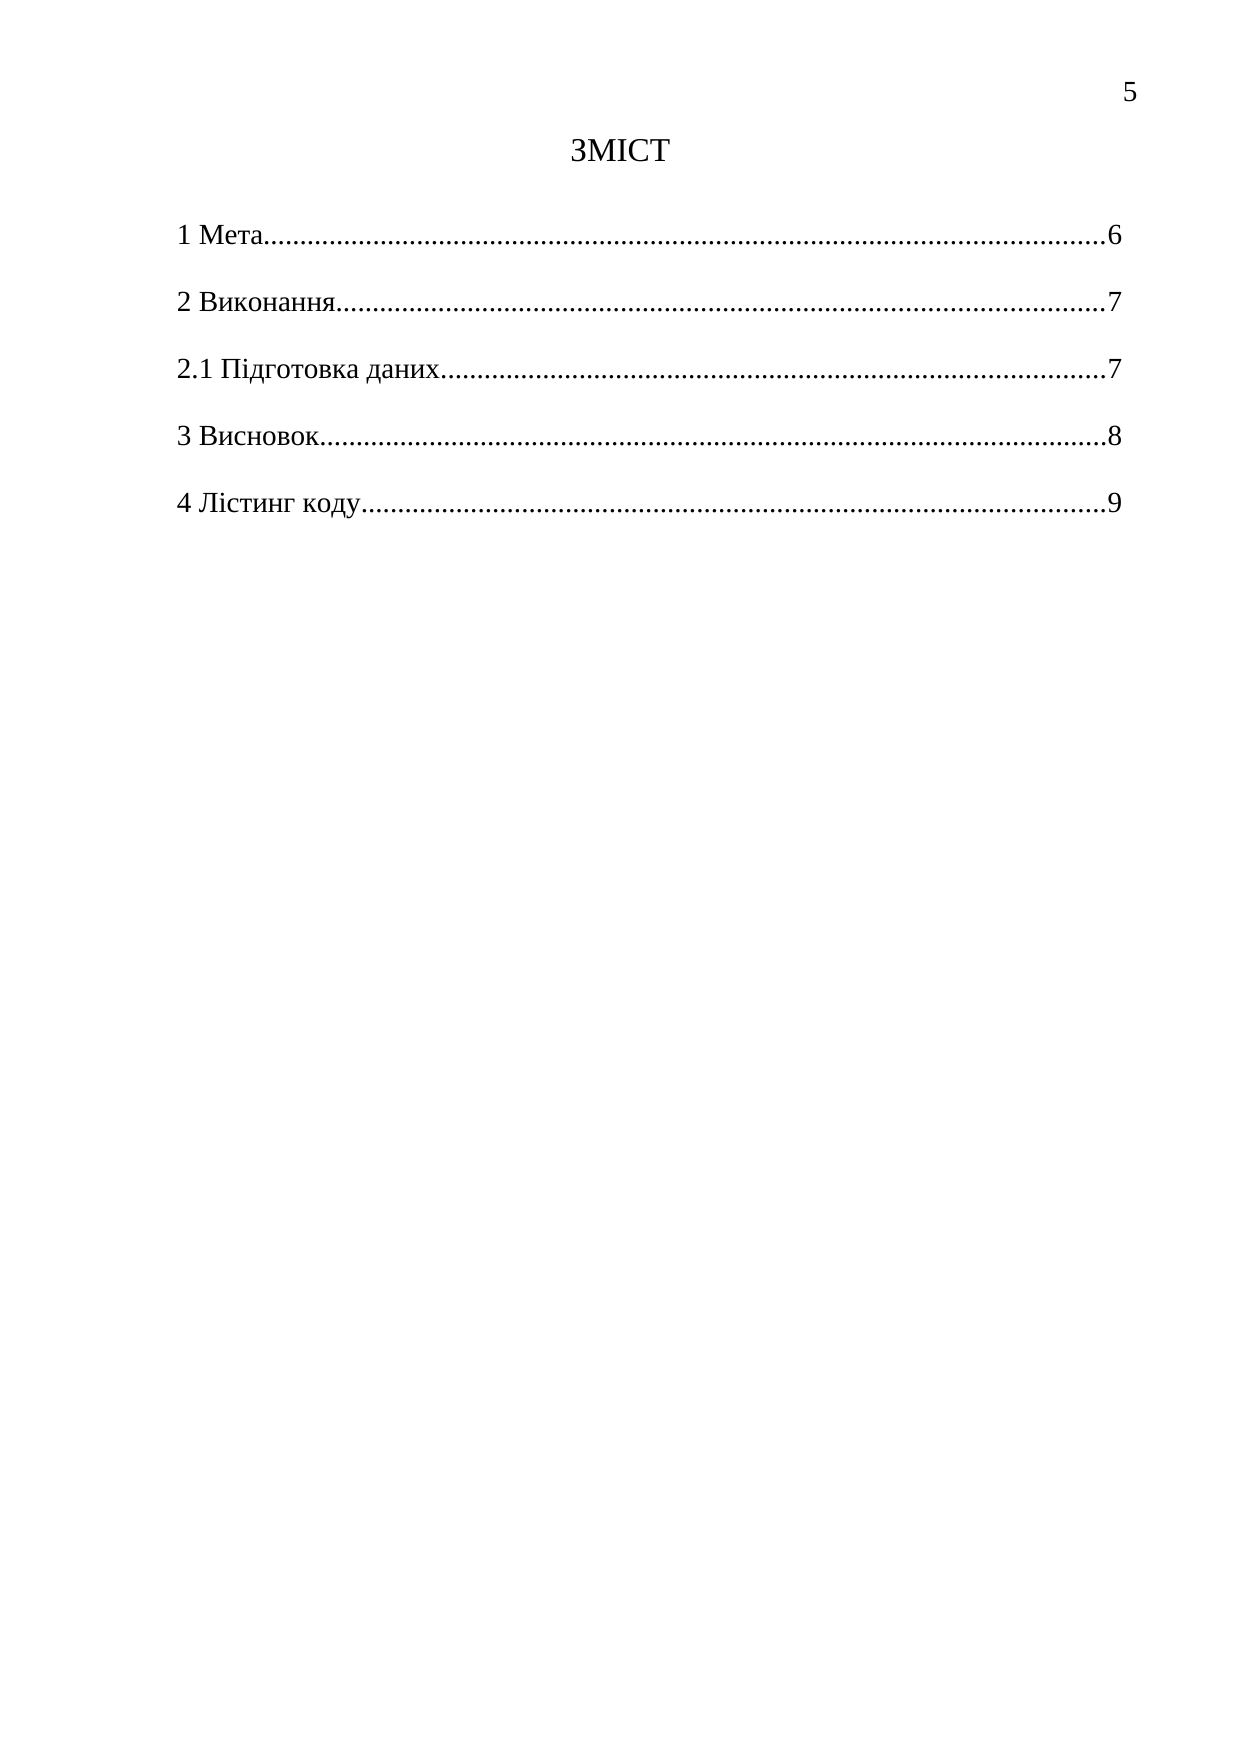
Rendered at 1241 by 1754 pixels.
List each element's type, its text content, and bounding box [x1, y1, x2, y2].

subtitle Зміст [118, 130, 1122, 168]
text 4 Лістинг коду 9 [177, 485, 1122, 518]
text 3 Висновок 8 [177, 418, 1122, 451]
text 2 Виконання 7 [177, 284, 1122, 317]
text 1 Мета 6 [177, 217, 1122, 250]
text 2.1 Підготовка даних 7 [177, 351, 1122, 384]
